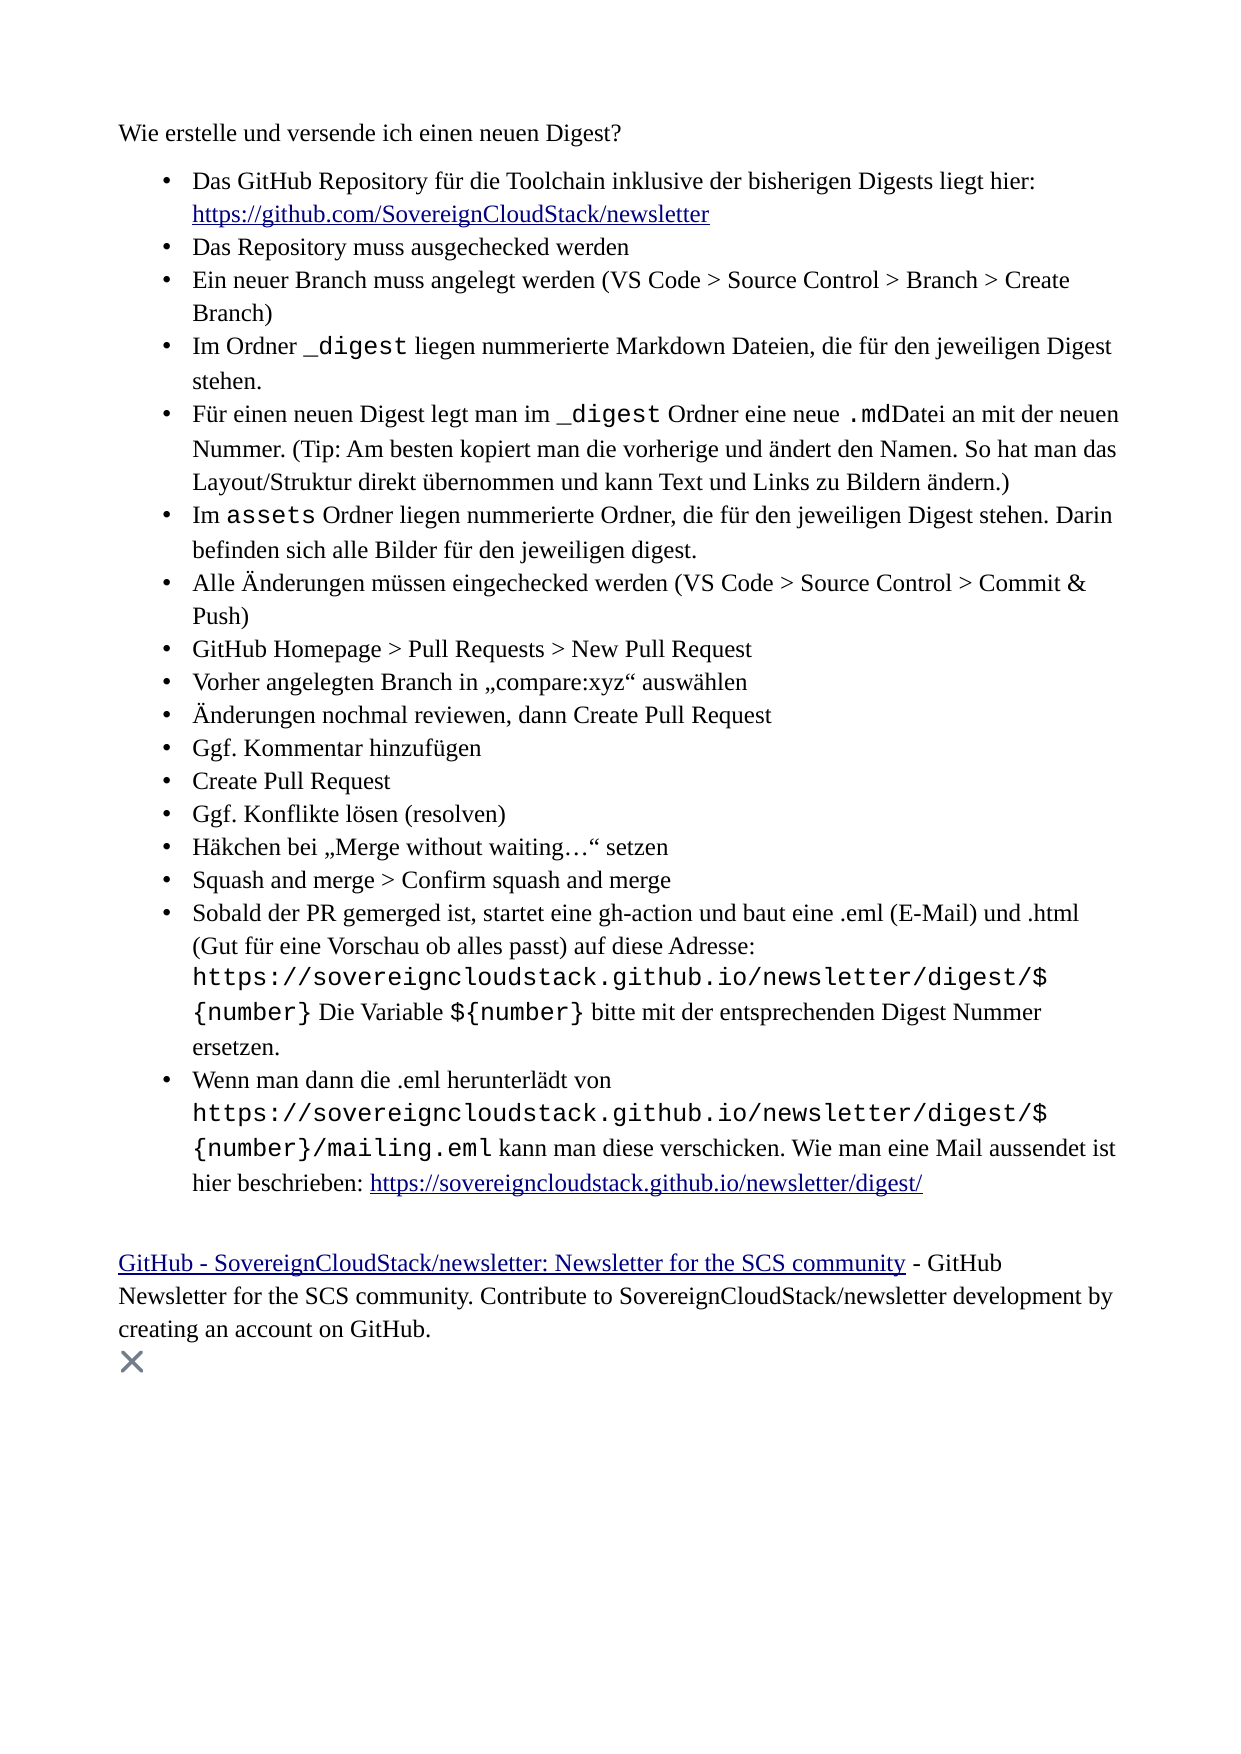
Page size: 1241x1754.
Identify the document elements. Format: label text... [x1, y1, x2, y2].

list Im assets Ordner liegen nummerierte Ordner, die für den jeweiligen Digest stehen. Darin befinden sich alle Bilder für den jeweiligen digest. [162, 500, 1122, 564]
list Ggf. Konflikte lösen (resolven) [162, 799, 1122, 828]
list Sobald der PR gemerged ist, startet eine gh-action und baut eine .eml (E-Mail) und .html (Gut für eine Vorschau ob alles passt) auf diese Adresse: https://sovereigncloudstack.github.io/newsletter/digest/${number} Die Variable ${number} bitte mit der entsprechenden Digest Nummer ersetzen. [162, 898, 1122, 1061]
text GitHub - SovereignCloudStack/newsletter: Newsletter for the SCS community - GitHub [118, 1248, 1122, 1277]
list Für einen neuen Digest legt man im _digest Ordner eine neue .mdDatei an mit der neuen Nummer. (Tip: Am besten kopiert man die vorherige und ändert den Namen. So hat man das Layout/Struktur direkt übernommen und kann Text und Links zu Bildern ändern.) [162, 399, 1122, 496]
list Im Ordner _digest liegen nummerierte Markdown Dateien, die für den jeweiligen Digest stehen. [162, 331, 1122, 395]
list GitHub Homepage > Pull Requests > New Pull Request [162, 634, 1122, 663]
list Create Pull Request [162, 766, 1122, 795]
list Ggf. Kommentar hinzufügen [162, 733, 1122, 762]
list Squash and merge > Confirm squash and merge [162, 865, 1122, 894]
list Ein neuer Branch muss angelegt werden (VS Code > Source Control > Branch > Create Branch) [162, 265, 1122, 327]
list Das Repository muss ausgechecked werden [162, 232, 1122, 261]
list Änderungen nochmal reviewen, dann Create Pull Request [162, 700, 1122, 729]
list Vorher angelegten Branch in „compare:xyz“ auswählen [162, 667, 1122, 696]
list Wenn man dann die .eml herunterlädt von https://sovereigncloudstack.github.io/newsletter/digest/${number}/mailing.eml kann man diese verschicken. Wie man eine Mail aussendet ist hier beschrieben: https://sovereigncloudstack.github.io/newsletter/digest/ [162, 1065, 1122, 1197]
list Häkchen bei „Merge without waiting…“ setzen [162, 832, 1122, 861]
list Alle Änderungen müssen eingechecked werden (VS Code > Source Control > Commit & Push) [162, 568, 1122, 630]
list Das GitHub Repository für die Toolchain inklusive der bisherigen Digests liegt hier: https://github.com/SovereignCloudStack/newsletter [162, 166, 1122, 227]
text Newsletter for the SCS community. Contribute to SovereignCloudStack/newsletter development by creating an account on GitHub. [118, 1281, 1122, 1343]
text Wie erstelle und versende ich einen neuen Digest? [118, 118, 1122, 147]
